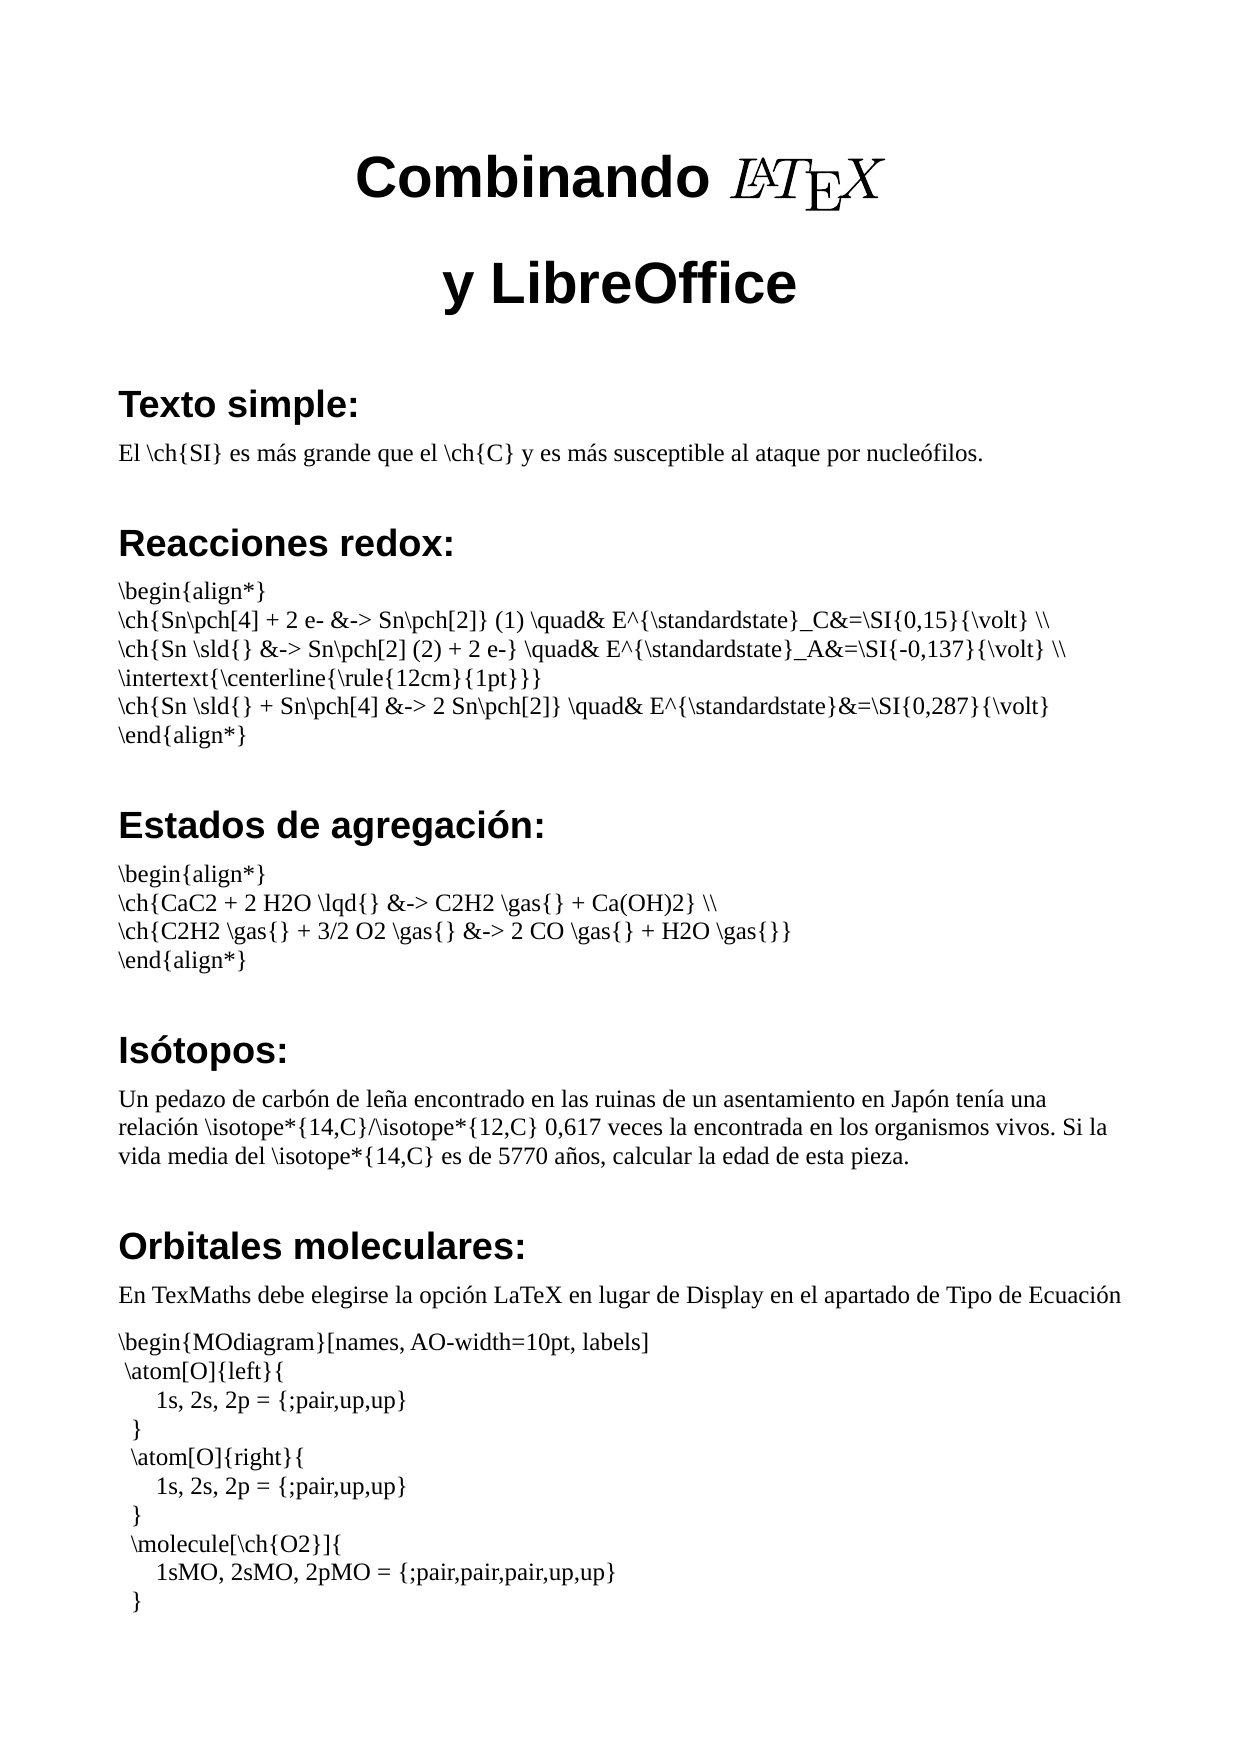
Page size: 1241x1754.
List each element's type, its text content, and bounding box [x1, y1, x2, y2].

text \ch{Sn\pch[4] + 2 e- &-> Sn\pch[2]} (1) \quad& E^{\standardstate}_C&=\SI{0,15}{\volt} \\ [118, 605, 1122, 634]
text \begin{align*} [118, 859, 1122, 888]
text \begin{align*} [118, 576, 1122, 605]
text \end{align*} [118, 720, 1122, 749]
text \intertext{\centerline{\rule{12cm}{1pt}}} [118, 663, 1122, 691]
text } [118, 1414, 1122, 1442]
text 1sMO, 2sMO, 2pMO = {;pair,pair,pair,up,up} [118, 1557, 1122, 1586]
text \atom[O]{right}{ [118, 1442, 1122, 1471]
title Combinando [118, 143, 1122, 211]
text \molecule[\ch{O2}]{ [118, 1529, 1122, 1557]
text \begin{MOdiagram}[names, AO-width=10pt, labels] [118, 1327, 1122, 1356]
subtitle Orbitales moleculares: [118, 1224, 1122, 1267]
text \ch{Sn \sld{} + Sn\pch[4] &-> 2 Sn\pch[2]} \quad& E^{\standardstate}&=\SI{0,287}{\volt} [118, 691, 1122, 720]
text \ch{Sn \sld{} &-> Sn\pch[2] (2) + 2 e-} \quad& E^{\standardstate}_A&=\SI{-0,137}{\volt} \\ [118, 634, 1122, 663]
text En TexMaths debe elegirse la opción LaTeX en lugar de Display en el apartado de Tipo de Ecuación [118, 1280, 1122, 1309]
text Un pedazo de carbón de leña encontrado en las ruinas de un asentamiento en Japón tenía una relación \isotope*{14,C}/\isotope*{12,C} 0,617 veces la encontrada en los organismos vivos. Si la vida media del \isotope*{14,C} es de 5770 años, calcular la edad de esta pieza. [118, 1084, 1122, 1170]
subtitle Estados de agregación: [118, 803, 1122, 846]
subtitle Isótopos: [118, 1028, 1122, 1071]
text 1s, 2s, 2p = {;pair,up,up} [118, 1385, 1122, 1414]
subtitle Texto simple: [118, 382, 1122, 425]
text \ch{CaC2 + 2 H2O \lqd{} &-> C2H2 \gas{} + Ca(OH)2} \\ [118, 888, 1122, 916]
text \atom[O]{left}{ [118, 1356, 1122, 1385]
text } [118, 1586, 1122, 1615]
text El \ch{SI} es más grande que el \ch{C} y es más susceptible al ataque por nucleófilos. [118, 438, 1122, 467]
text \ch{C2H2 \gas{} + 3/2 O2 \gas{} &-> 2 CO \gas{} + H2O \gas{}} [118, 916, 1122, 945]
text } [118, 1500, 1122, 1529]
text \end{align*} [118, 945, 1122, 974]
title y LibreOffice [118, 248, 1122, 315]
text 1s, 2s, 2p = {;pair,up,up} [118, 1471, 1122, 1500]
subtitle Reacciones redox: [118, 520, 1122, 564]
